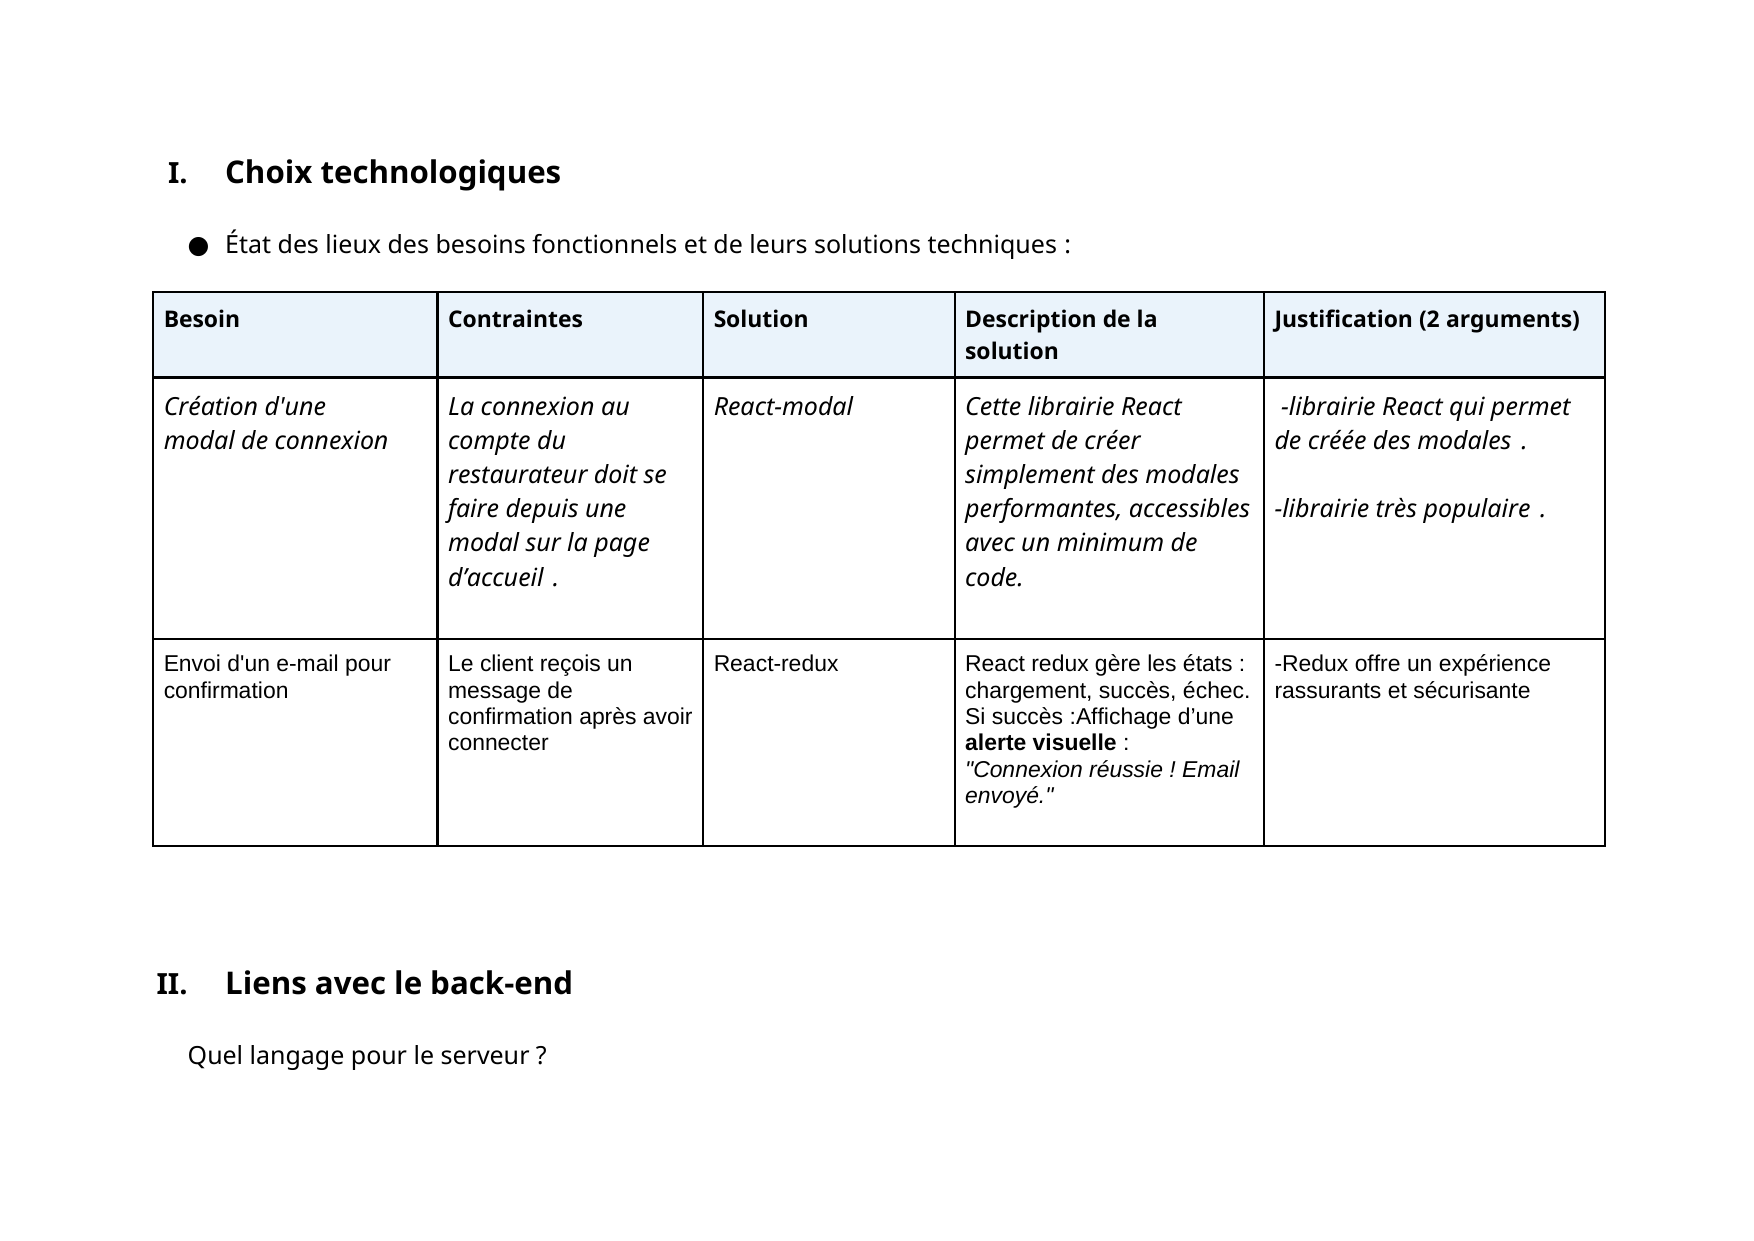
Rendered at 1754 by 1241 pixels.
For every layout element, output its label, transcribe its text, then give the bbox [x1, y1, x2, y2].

table_cell Le client reçois un message de confirmation après avoir connecter [439, 640, 702, 845]
text Quel langage pour le serveur ? [187, 1038, 1604, 1072]
table_header Contraintes [439, 293, 702, 376]
subtitle Choix technologiques [187, 150, 1604, 193]
table_cell Création d'une modal de connexion [154, 379, 436, 638]
table_cell React redux gère les états : chargement, succès, échec. Si succès :Affichage d’une alerte visuelle : "Connexion réussie ! Email envoyé." [956, 640, 1263, 845]
table_cell React-modal [704, 379, 954, 638]
table_cell Cette librairie React permet de créer simplement des modales performantes, accessibles avec un minimum de code. [956, 379, 1263, 638]
list État des lieux des besoins fonctionnels et de leurs solutions techniques : [187, 227, 1604, 261]
table_header Besoin [154, 293, 436, 376]
table_cell -Redux offre un expérience rassurants et sécurisante [1265, 640, 1604, 845]
table_cell -librairie React qui permet de créée des modales . -librairie très populaire . [1265, 379, 1604, 638]
table_header Description de la solution [956, 293, 1263, 376]
subtitle Liens avec le back-end [187, 961, 1604, 1003]
table_header Solution [704, 293, 954, 376]
table_cell React-redux [704, 640, 954, 845]
table_header Justification (2 arguments) [1265, 293, 1604, 376]
table_cell La connexion au compte du restaurateur doit se faire depuis une modal sur la page d’accueil . [439, 379, 702, 638]
table_cell Envoi d'un e-mail pour confirmation [154, 640, 436, 845]
